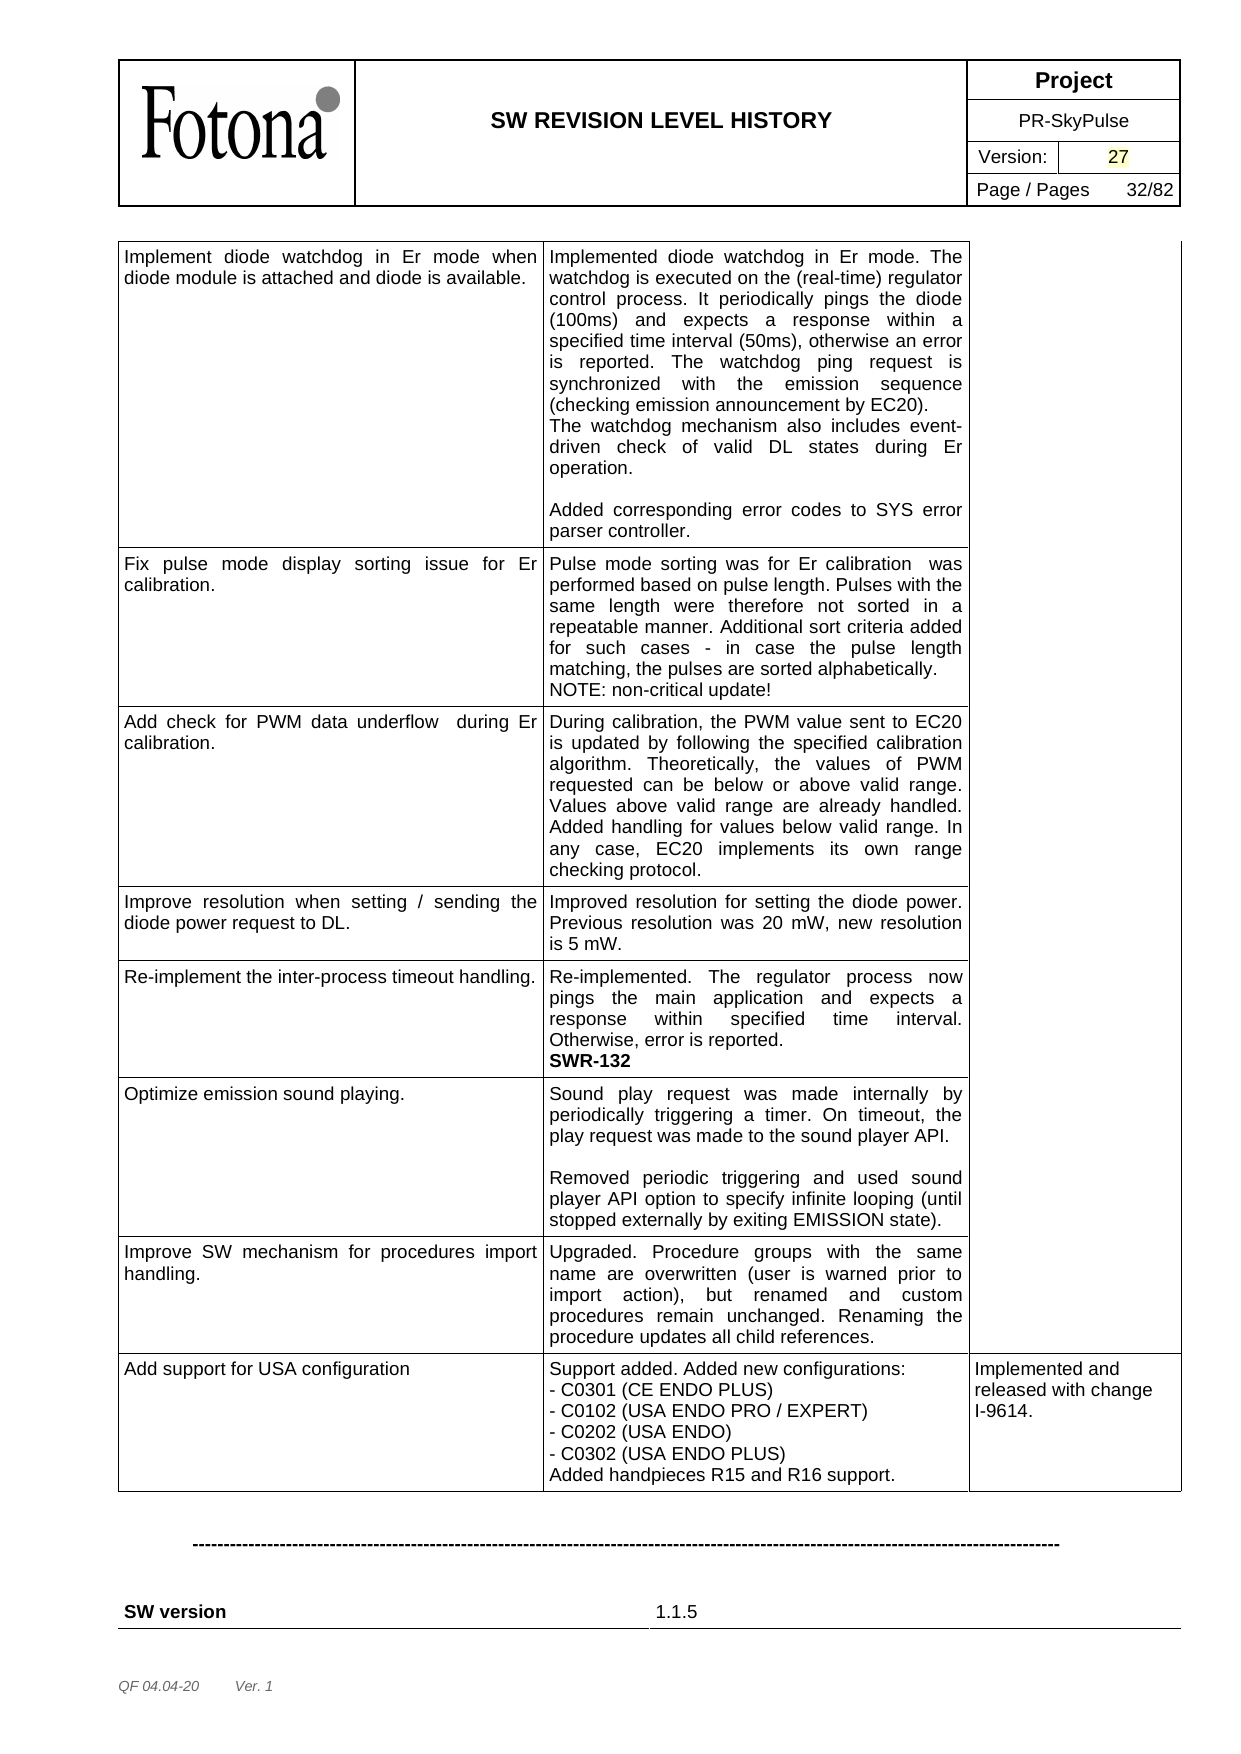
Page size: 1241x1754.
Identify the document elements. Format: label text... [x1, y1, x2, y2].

table_header 1.1.5 [650, 1596, 1181, 1628]
table_cell Re-implemented. The regulator process now pings the main application and expects a response within specified time interval. Otherwise, error is reported. SWR-132 [544, 961, 968, 1077]
table_cell Improve SW mechanism for procedures import handling. [119, 1237, 543, 1353]
table_cell Add support for USA configuration [119, 1354, 543, 1491]
table_cell Sound play request was made internally by periodically triggering a timer. On timeout, the play request was made to the sound player API. Removed periodic triggering and used sound player API option to specify infinite looping (until stopped externally by exiting EMISSION state). [544, 1078, 968, 1236]
table_cell Add check for PWM data underflow during Er calibration. [119, 707, 543, 886]
table_cell Upgraded. Procedure groups with the same name are overwritten (user is warned prior to import action), but renamed and custom procedures remain unchanged. Renaming the procedure updates all child references. [544, 1237, 968, 1353]
table_cell Pulse mode sorting was for Er calibration was performed based on pulse length. Pulses with the same length were therefore not sorted in a repeatable manner. Additional sort criteria added for such cases - in case the pulse length matching, the pulses are sorted alphabetically. NOTE: non-critical update! [544, 548, 968, 706]
table_cell Implement diode watchdog in Er mode when diode module is attached and diode is available. [119, 242, 543, 547]
table_cell Support added. Added new configurations: - C0301 (CE ENDO PLUS) - C0102 (USA ENDO PRO / EXPERT) - C0202 (USA ENDO) - C0302 (USA ENDO PLUS) Added handpieces R15 and R16 support. [544, 1354, 968, 1491]
table_cell [970, 241, 1181, 1353]
text ------------------------------------------------------------------------------------------------------------------------------------------- [118, 1533, 1163, 1554]
table_header SW version [118, 1596, 649, 1628]
table_cell During calibration, the PWM value sent to EC20 is updated by following the specified calibration algorithm. Theoretically, the values of PWM requested can be below or above valid range. Values above valid range are already handled. Added handling for values below valid range. In any case, EC20 implements its own range checking protocol. [544, 707, 968, 886]
table_cell Improve resolution when setting / sending the diode power request to DL. [119, 887, 543, 960]
table_cell Fix pulse mode display sorting issue for Er calibration. [119, 548, 543, 706]
table_cell Improved resolution for setting the diode power. Previous resolution was 20 mW, new resolution is 5 mW. [544, 887, 968, 960]
table_cell Implemented diode watchdog in Er mode. The watchdog is executed on the (real-time) regulator control process. It periodically pings the diode (100ms) and expects a response within a specified time interval (50ms), otherwise an error is reported. The watchdog ping request is synchronized with the emission sequence (checking emission announcement by EC20). The watchdog mechanism also includes event-driven check of valid DL states during Er operation. Added corresponding error codes to SYS error parser controller. [544, 242, 968, 547]
table_cell Re-implement the inter-process timeout handling. [119, 961, 543, 1077]
table_cell Implemented and released with change I-9614. [970, 1354, 1181, 1491]
table_cell Optimize emission sound playing. [119, 1078, 543, 1236]
